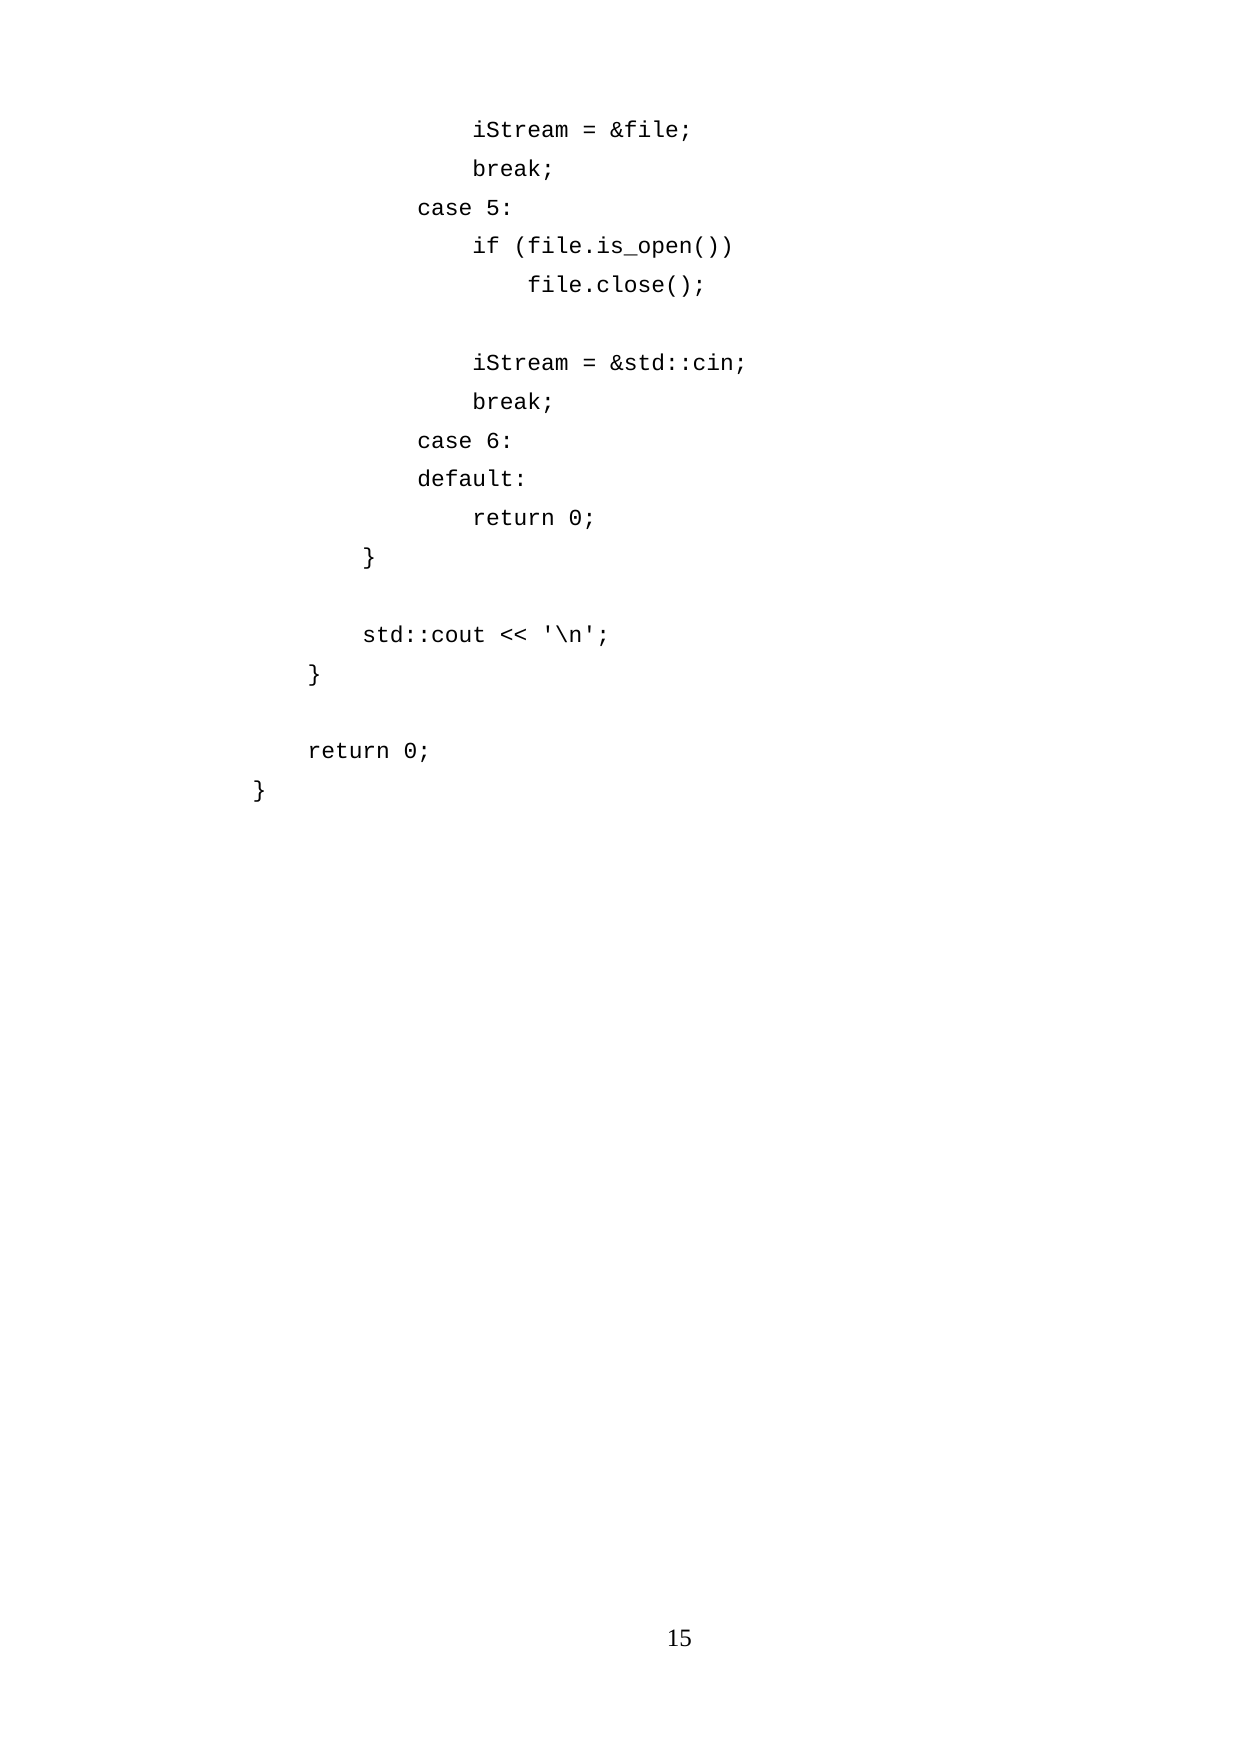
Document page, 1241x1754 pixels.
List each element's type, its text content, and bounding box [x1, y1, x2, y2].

text case 5: [177, 196, 1181, 222]
text break; [177, 157, 1181, 183]
text return 0; [177, 740, 1181, 766]
text iStream = &std::cin; [177, 351, 1181, 377]
text default: [177, 468, 1181, 494]
text } [177, 779, 1181, 804]
text } [177, 662, 1181, 688]
text } [177, 546, 1181, 571]
text std::cout << '\n'; [177, 623, 1181, 649]
text iStream = &file; [177, 118, 1181, 144]
text case 6: [177, 429, 1181, 455]
text break; [177, 390, 1181, 416]
text return 0; [177, 507, 1181, 533]
text if (file.is_open()) [177, 235, 1181, 261]
text file.close(); [177, 273, 1181, 299]
